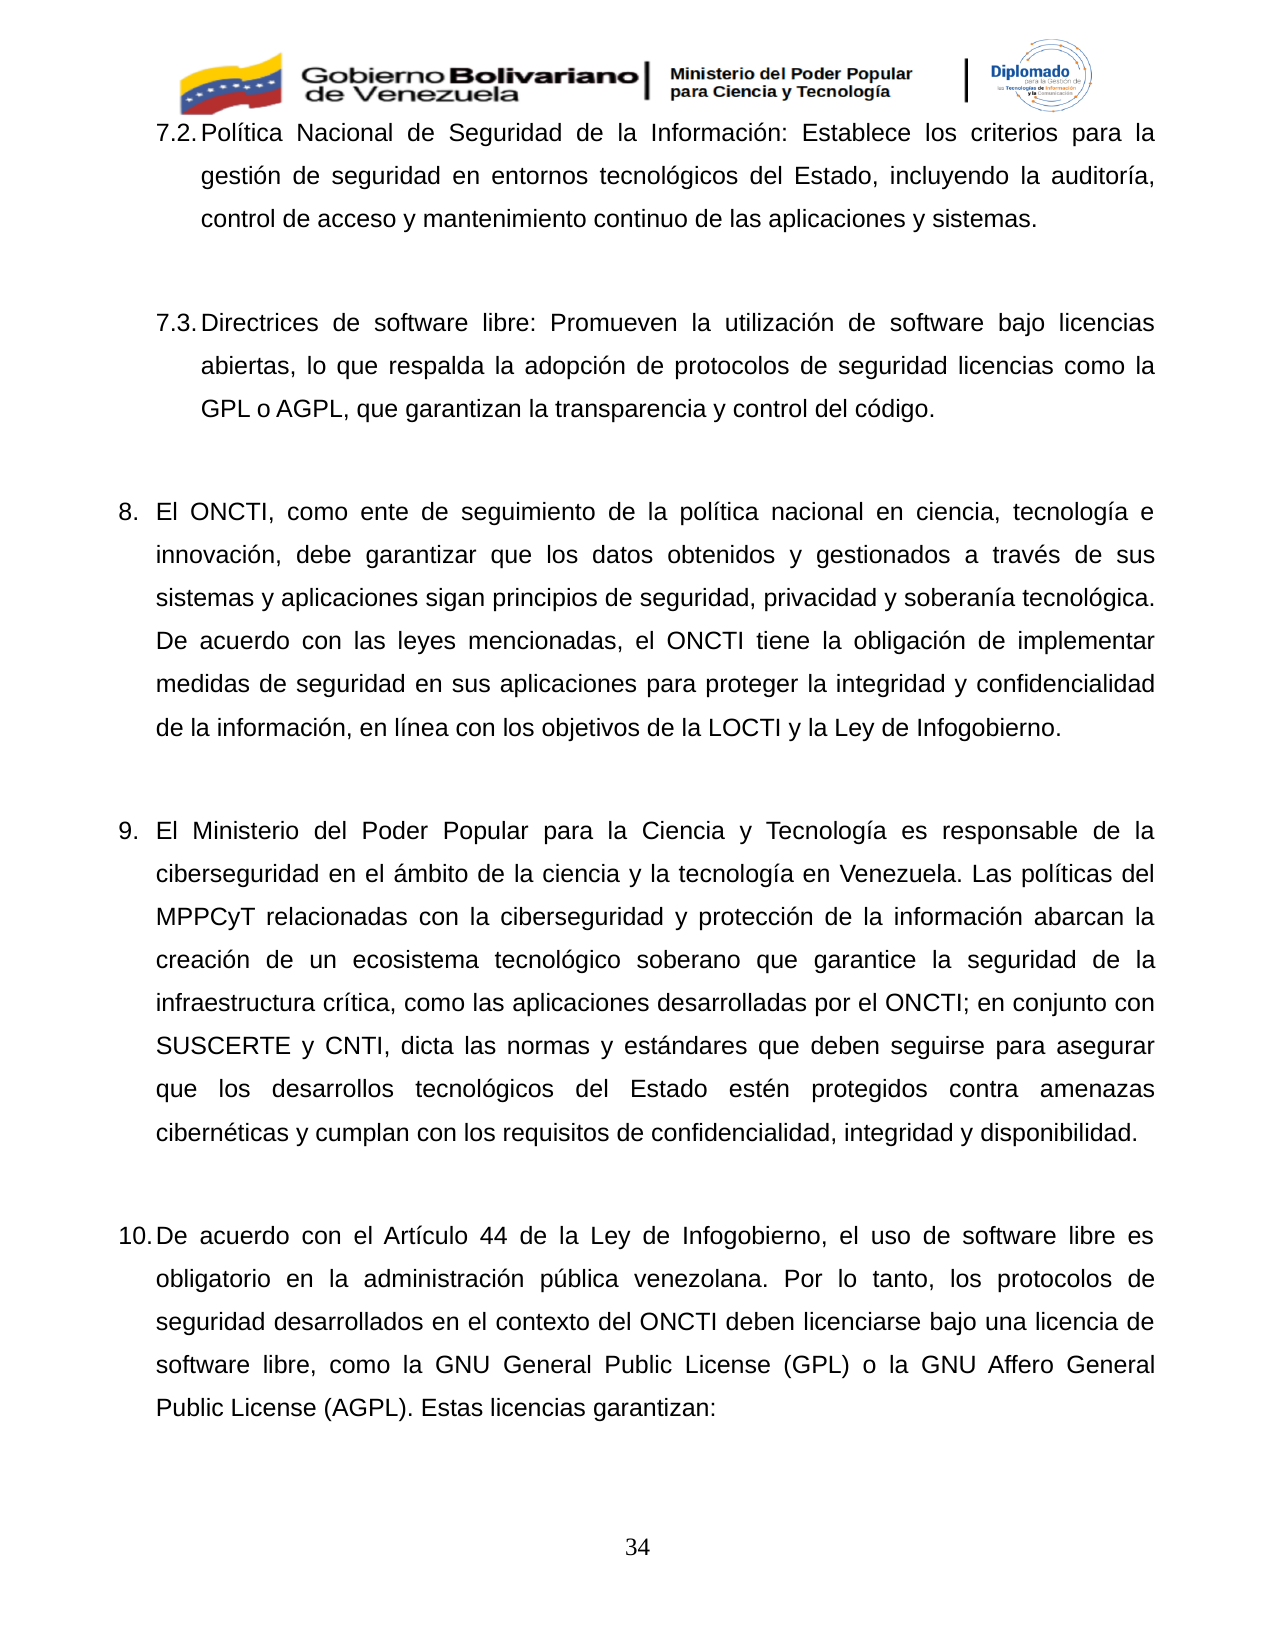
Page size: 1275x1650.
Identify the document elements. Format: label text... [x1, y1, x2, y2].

list El Ministerio del Poder Popular para la Ciencia y Tecnología es responsable de la ciberseguridad en el ámbito de la ciencia y la tecnología en Venezuela. Las políticas del MPPCyT relacionadas con la ciberseguridad y protección de la información abarcan la creación de un ecosistema tecnológico soberano que garantice la seguridad de la infraestructura crítica, como las aplicaciones desarrolladas por el ONCTI; en conjunto con SUSCERTE y CNTI, dicta las normas y estándares que deben seguirse para asegurar que los desarrollos tecnológicos del Estado estén protegidos contra amenazas cibernéticas y cumplan con los requisitos de confidencialidad, integridad y disponibilidad. [118, 816, 1157, 1146]
list Política Nacional de Seguridad de la Información: Establece los criterios para la gestión de seguridad en entornos tecnológicos del Estado, incluyendo la auditoría, control de acceso y mantenimiento continuo de las aplicaciones y sistemas. [156, 118, 1157, 233]
list De acuerdo con el Artículo 44 de la Ley de Infogobierno, el uso de software libre es obligatorio en la administración pública venezolana. Por lo tanto, los protocolos de seguridad desarrollados en el contexto del ONCTI deben licenciarse bajo una licencia de software libre, como la GNU General Public License (GPL) o la GNU Affero General Public License (AGPL). Estas licencias garantizan: [118, 1221, 1157, 1422]
list Directrices de software libre: Promueven la utilización de software bajo licencias abiertas, lo que respalda la adopción de protocolos de seguridad licencias como la GPL o AGPL, que garantizan la transparencia y control del código. [156, 307, 1157, 422]
list El ONCTI, como ente de seguimiento de la política nacional en ciencia, tecnología e innovación, debe garantizar que los datos obtenidos y gestionados a través de sus sistemas y aplicaciones sigan principios de seguridad, privacidad y soberanía tecnológica. De acuerdo con las leyes mencionadas, el ONCTI tiene la obligación de implementar medidas de seguridad en sus aplicaciones para proteger la integridad y confidencialidad de la información, en línea con los objetivos de la LOCTI y la Ley de Infogobierno. [118, 497, 1157, 741]
